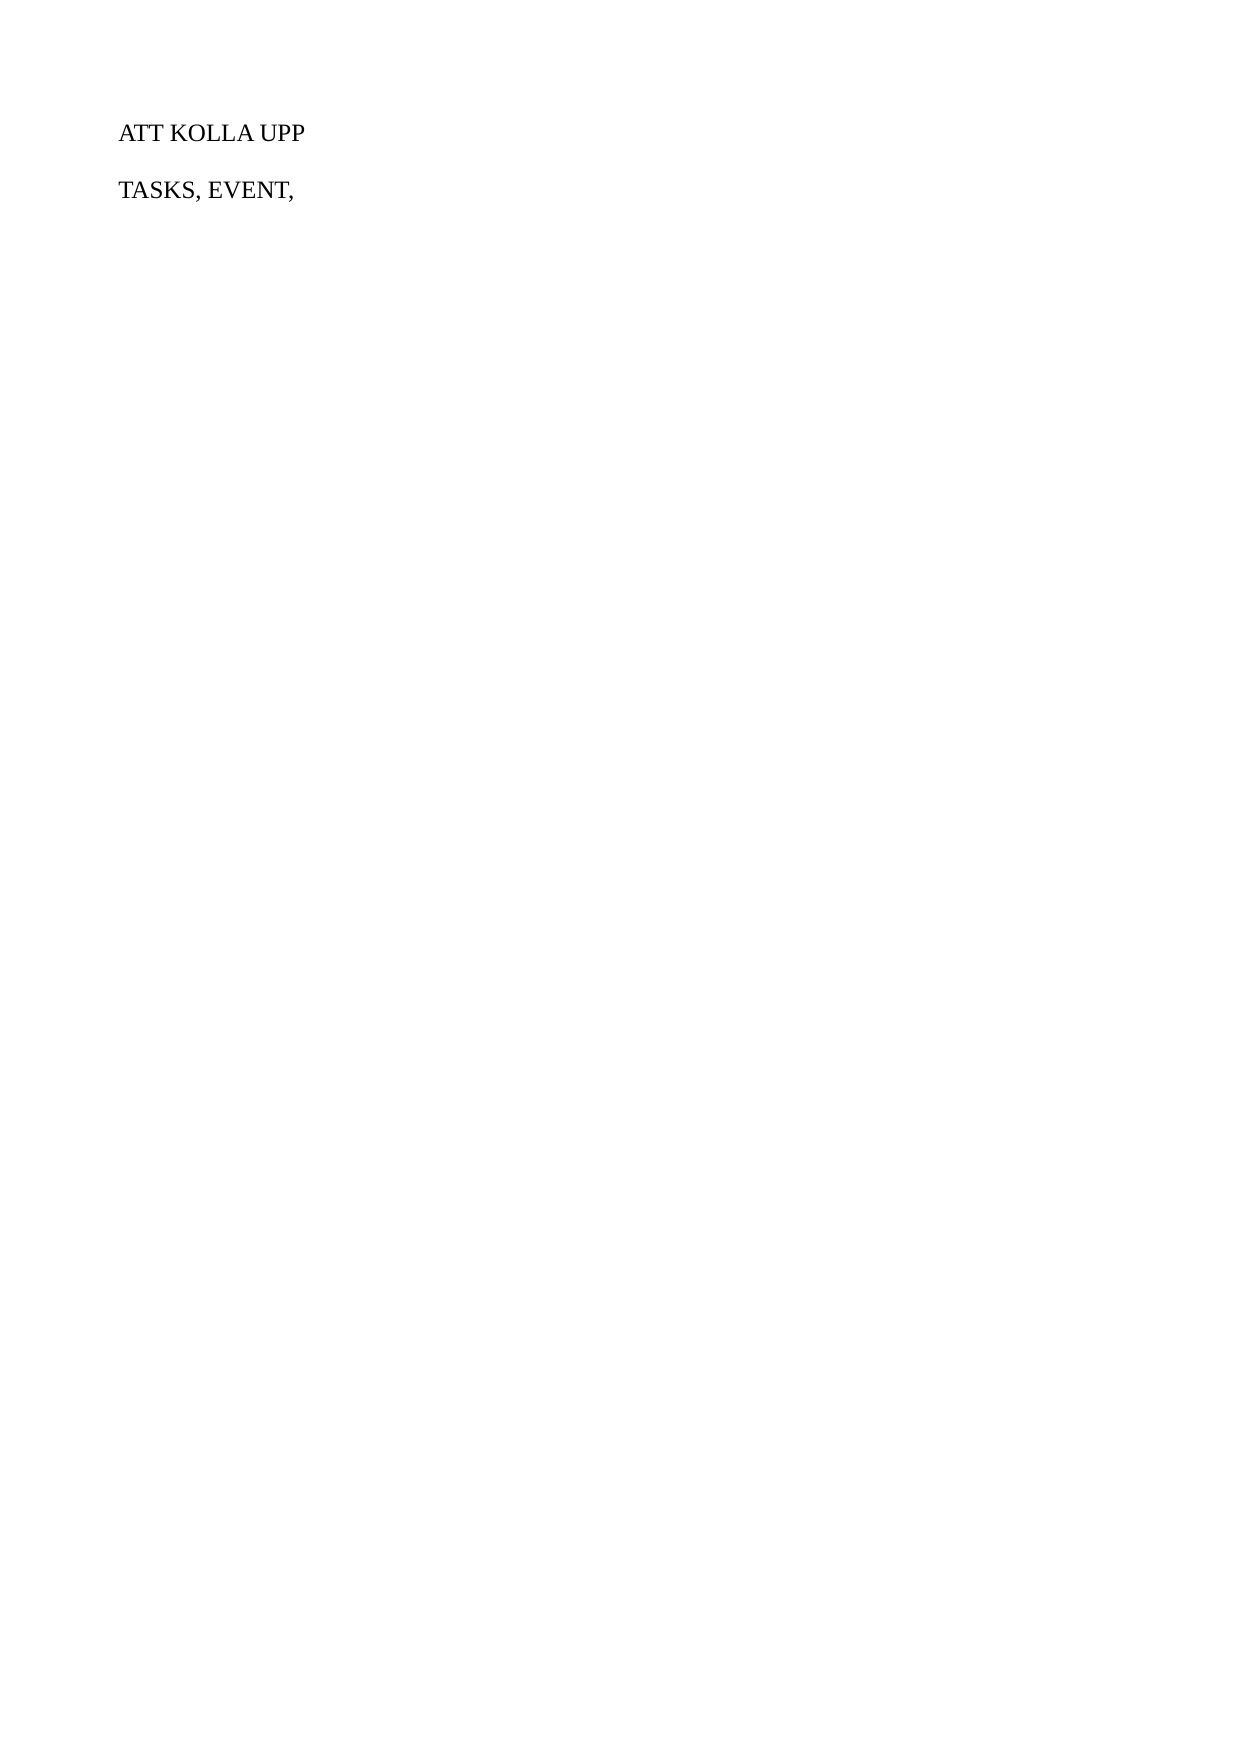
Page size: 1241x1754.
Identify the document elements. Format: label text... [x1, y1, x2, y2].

text ATT KOLLA UPP [118, 118, 1122, 147]
text TASKS, EVENT, [118, 176, 1122, 204]
